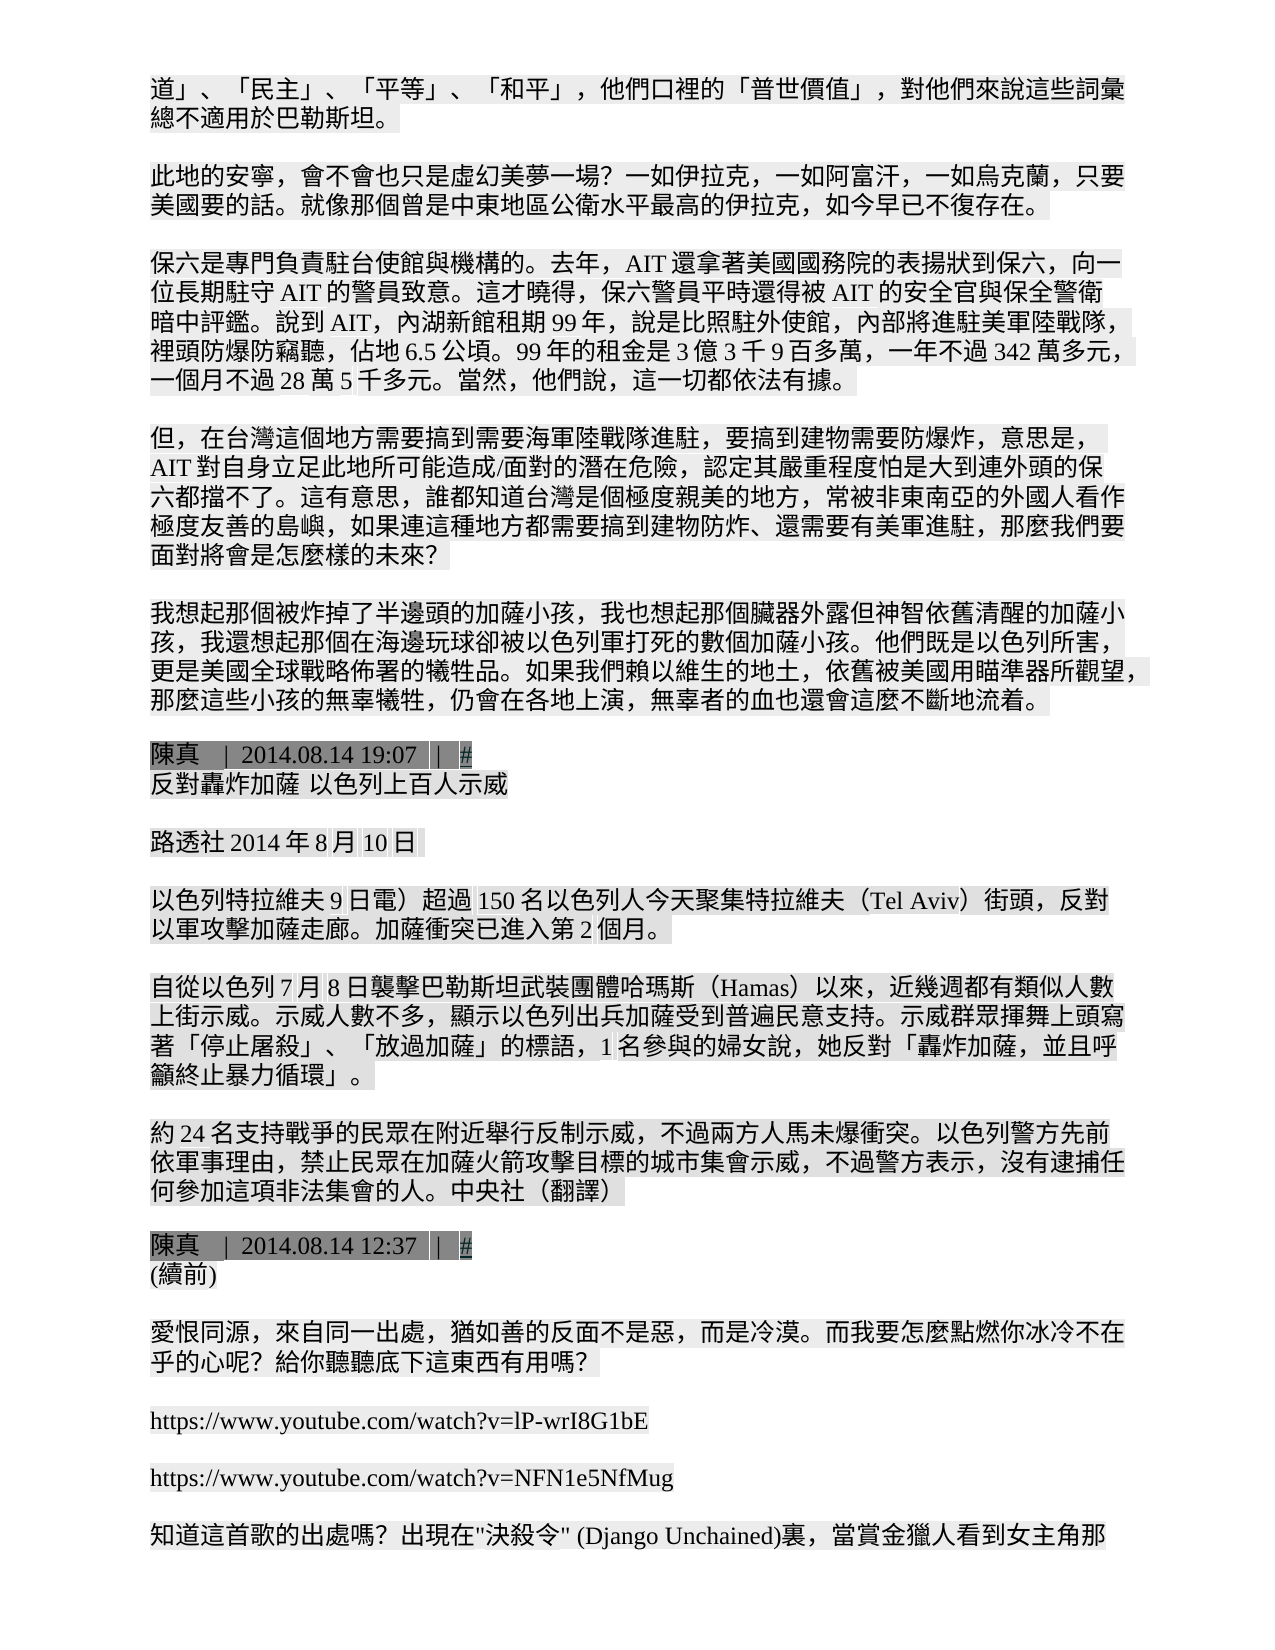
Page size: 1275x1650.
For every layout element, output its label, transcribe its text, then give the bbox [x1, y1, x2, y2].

text 陳真 | 2014.08.14 12:37 | # [150, 1231, 1125, 1261]
text (續前) 愛恨同源，來自同一出處，猶如善的反面不是惡，而是冷漠。而我要怎麼點燃你冰冷不在乎的心呢？給你聽聽底下這東西有用嗎？ https://www.youtube.com/watch?v=lP-wrI8G1bE https://www.youtube.com/watch?v=NFN1e5NfMug 知道這首歌的出處嗎？出現在"決殺令" (Django Unchained)裏，當賞金獵人看到女主角那一刻。 賞金獵人當下說了一句很動人的話，他說，"我這下明白了這一切熱情從何而來。" 賞金獵人為人冷靜，思慮周全老謀深算，嘻皮笑臉，似乎永遠都不會衝動，但連這樣一個人最後也忍不住了，於是賠上一條命。臨死前跟男主角說，"對不起，我實在凍未條了。" 為什麼凍未條？因為莊園主人欺壓黑奴的諸多惡形惡狀。這個混蛋主人甚至還給其中一個被狗撕裂慘死的黑奴取名為 D'Artagnan(達太安)。達太安就是大仲馬的三劍客主角。(金庸說他寫武俠小說的衝動、風格和靈感來自三劍客) 賞金獵人快要凍未條之前，走到農莊主人的書架前，自語般問農莊主人說：我很想知道大仲馬如果知道你把你殘殺的黑奴取名為達太安，會有什麼反應？ 大仲馬就是基督山恩仇記的作者。我唸小學時在自家電影院裏看了一部片就叫 "基督山恩仇記"，印象很深刻，熱血沸騰，就像長大後看昆汀塔倫提諾的復仇電影一樣。我常想，我也許沒有甘地的 "以眼還眼舉世皆盲" 的情操，但我肯定有著大仲馬的復仇熱血基因。 我努力鍛煉自己、向上提昇成為忍教教主，凡事忍忍忍忍忍忍忍練七忍功。我呼籲自己，得向賞金獵人看齊才行，學習精打細算，趨吉避凶，家人至上，個人福利優先，但許多時候實在X它媽的凍未條。如果我辦得到，我一點都不想管什麼以巴問題或美國侵略血腥，更不想招惹國內陰暗邪惡窩囊下流的綠營勢力。 四年前的大約七月十四號，我在以色列辦事處前被警察抓走，在台北地檢處待了一個晚上。釋放後隔天，直奔醫院，做了一系列檢查，某個領域的一位權威醫生給我發下了生死簿，說我罹患罕見絕症，無藥可治，大約還有兩年時間。 四年過去了，而我還活著，頂多只是比一般人容易疲憊，也沒有如醫師所預言像霍金那樣變成漸凍人，反倒依然還是經常凍未條，十足柏楊先生的脾氣。柏楊最恨別人跟他說 "算了算了"，一說便要翻臉，六親不認。因為有些事可以算了，但有些事惡形惡狀陰暗邪惡無恥至極，實在讓人凍未條。 生活殘破不堪，一事無成，百廢待舉，每天跟死神比賽誰的腳步快，套句梵谷的話，"我要是能有所選擇，我絕不會選擇瘋狂"；我要是辦得到，我也絕不會去理會什麼侵略戰爭或管那些政客、小人如何無恥謀私利傷害這個社會。我在無情荒漠裏灑下的彷彿只是一滴淚，絲毫無濟於事，而這滴淚卻是我個人生命和家庭的全部。 想到賞金獵人那些話，我就很感動。如果你看到跟我看到的一樣的美麗與哀愁，善良與邪惡，也許你就會明白這一切熱情從何而來。 如果還是不明白，那就把上面那首歌反覆聽一百次，聽進心裏深處，或許就能明白。我每聽一次，總要心碎一次，我不知道你聽了何種感覺，血液會不會因此溫熱？ [150, 1261, 1125, 1550]
text 反對轟炸加薩 以色列上百人示威 路透社2014年8月10日 以色列特拉維夫9日電）超過150名以色列人今天聚集特拉維夫（Tel Aviv）街頭，反對以軍攻擊加薩走廊。加薩衝突已進入第2個月。 自從以色列7月8日襲擊巴勒斯坦武裝團體哈瑪斯（Hamas）以來，近幾週都有類似人數上街示威。示威人數不多，顯示以色列出兵加薩受到普遍民意支持。示威群眾揮舞上頭寫著「停止屠殺」、「放過加薩」的標語，1名參與的婦女說，她反對「轟炸加薩，並且呼籲終止暴力循環」。 約24名支持戰爭的民眾在附近舉行反制示威，不過兩方人馬未爆衝突。以色列警方先前依軍事理由，禁止民眾在加薩火箭攻擊目標的城市集會示威，不過警方表示，沒有逮捕任何參加這項非法集會的人。中央社（翻譯） [150, 770, 1125, 1206]
text 陳真 | 2014.08.14 19:07 | # [150, 741, 1125, 770]
text 2014.8.14 下午四時一刻鐘到場。麗鈞與Billy 已經站樁，那位保六便衣剛好正要拍照。我向他問起昨日拍照的事，怎麼分局先來拍，然後你保六來拍，後來又有保六穿制服的來拍，最後又來個全身黑色褲裝的女士來拍？他說對此不清楚，應該是大家分屬不同單位，各自拍照作紀錄。「你們有你們要做的，我們也有我們得作的」，他這麼說，這位便衣總是很客氣。我說你們總可以相互分享吧？他問起Billy ，大概是沒看到他在班表上吧？我說我對Billy 不熟，不過他近來活動也已參加幾回過。 今天風大，袋子放地上會被吹走，和便衣先生講完話後，我花了些時間拿牌子放袋子。便衣先生拍完Billy和麗鈞後先離去，我才開始站樁。等我站了好一陣子了，一位保六穿制服警員走過來對著我拍照，他解釋說，剛剛沒拍到我，所以他來補拍的。今天後頭沒看到警員，大概都到裡頭休息待命了。只有保全一名在外作陪。 站樁時有時望著對面的店家，有時看著來往公車上頭的乘客，更多時候是盯着路面的某處。對面的公寓大樓應該有卅年了吧？看起來像是住家居多。我想，多數人的生活，多是為了有個遮風避雨處可放鬆安歇。他們總說，只要自己願意努力，必能換得安穩舒適的生活與未來。上班族如此，這大樓保全如此，保六警員也是如此吧？ 但，真是如此？迦薩人何辜？他們願意，也努力着生活，憑什麼他們就得過著悲慘的生活，沒有未來，像是早已死去的活著：他們面對各種非人道武器輪番上陣，人死的死，傷的傷，房子被炸毀沒地方住，沒水沒電的，就連大學醫院難民營聯合國機構也都被攻擊轟炸難以倖免。都持續一個多月了，也沒看到強國認真為此斡旋，美英等國依舊偏袒以色列，大國之中，至今只有中國出面說了公道話。列強與以色列可以因為自身利益可以冷眼坐看巴勒斯坦人的悲慘持續數十年，對於今日加薩不幸只會噤聲不語。那些總來要求別人的「人道」、「民主」、「平等」、「和平」，他們口裡的「普世價值」，對他們來說這些詞彙總不適用於巴勒斯坦。 此地的安寧，會不會也只是虛幻美夢一場？一如伊拉克，一如阿富汗，一如烏克蘭，只要美國要的話。就像那個曾是中東地區公衛水平最高的伊拉克，如今早已不復存在。 保六是專門負責駐台使館與機構的。去年，AIT還拿著美國國務院的表揚狀到保六，向一位長期駐守AIT的警員致意。這才曉得，保六警員平時還得被AIT的安全官與保全警衛暗中評鑑。說到AIT，內湖新館租期99年，說是比照駐外使館，內部將進駐美軍陸戰隊，裡頭防爆防竊聽，佔地6.5公頃。99年的租金是3億3千9百多萬，一年不過342萬多元，一個月不過28萬5千多元。當然，他們說，這一切都依法有據。 但，在台灣這個地方需要搞到需要海軍陸戰隊進駐，要搞到建物需要防爆炸，意思是， AIT對自身立足此地所可能造成/面對的潛在危險，認定其嚴重程度怕是大到連外頭的保六都擋不了。這有意思，誰都知道台灣是個極度親美的地方，常被非東南亞的外國人看作極度友善的島嶼，如果連這種地方都需要搞到建物防炸、還需要有美軍進駐，那麼我們要面對將會是怎麼樣的未來？ 我想起那個被炸掉了半邊頭的加薩小孩，我也想起那個臟器外露但神智依舊清醒的加薩小孩，我還想起那個在海邊玩球卻被以色列軍打死的數個加薩小孩。他們既是以色列所害，更是美國全球戰略佈署的犧牲品。如果我們賴以維生的地土，依舊被美國用瞄準器所觀望，那麼這些小孩的無辜犧牲，仍會在各地上演，無辜者的血也還會這麼不斷地流着。 [150, 75, 1125, 716]
